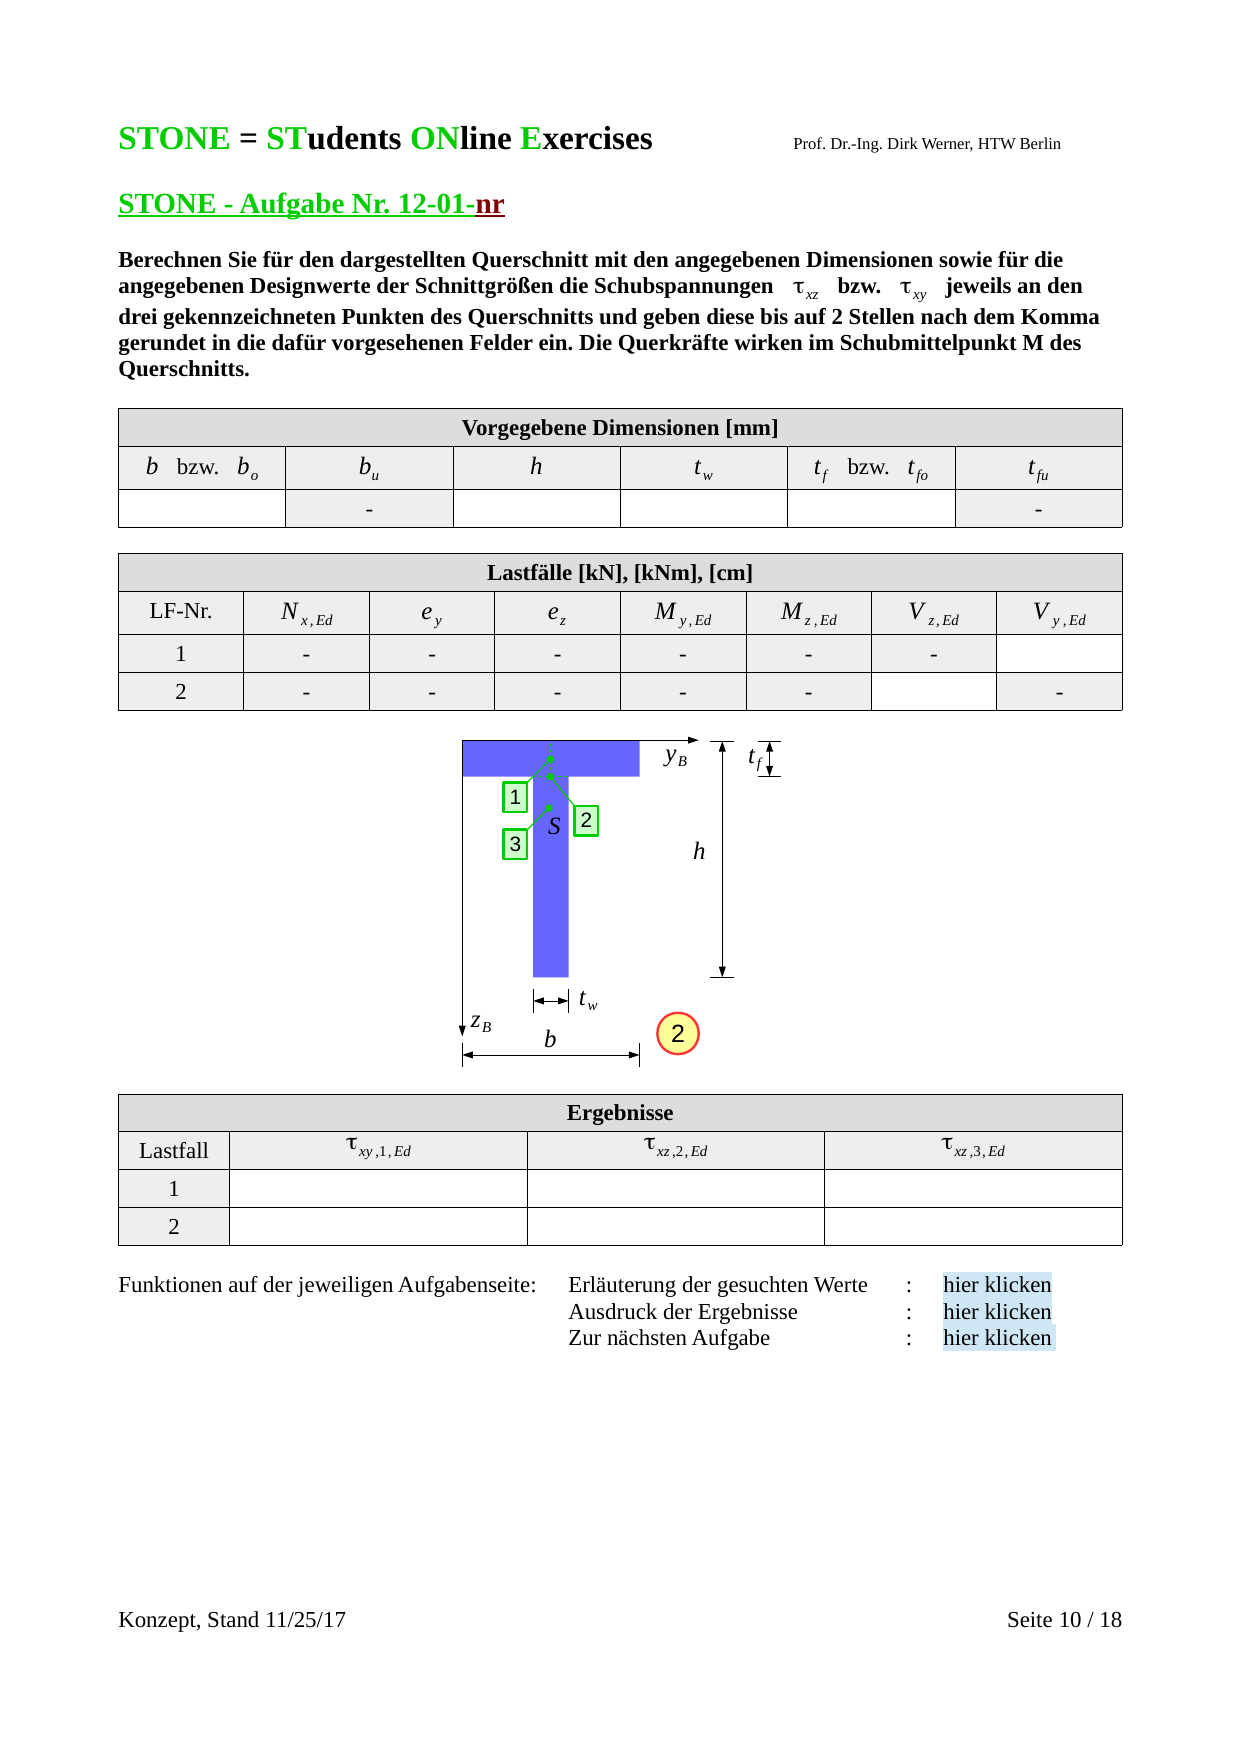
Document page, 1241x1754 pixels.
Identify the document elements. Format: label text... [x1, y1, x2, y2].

table_cell [621, 447, 787, 489]
table_cell - [872, 635, 996, 672]
table_cell 1 [119, 635, 243, 672]
text STONE - Aufgabe Nr. 12-01-nr [118, 186, 1122, 219]
table_cell 2 [119, 1208, 229, 1245]
table_cell [872, 592, 996, 634]
table_cell [872, 673, 996, 710]
table_cell [119, 490, 285, 527]
table_cell - [370, 673, 494, 710]
table_header Ergebnisse [119, 1095, 1122, 1131]
table_cell [825, 1170, 1122, 1207]
table_cell [454, 447, 620, 489]
table_cell - [747, 673, 871, 710]
table_cell [230, 1208, 527, 1245]
table_cell - [244, 635, 369, 672]
table_cell [244, 592, 369, 634]
table_cell - [286, 490, 453, 527]
table_cell - [621, 635, 746, 672]
table_cell - [621, 673, 746, 710]
table_header Vorgegebene Dimensionen [mm] [119, 409, 1122, 446]
table_cell [230, 1132, 527, 1169]
table_cell - [956, 490, 1122, 527]
table_cell [286, 447, 453, 489]
text Ausdruck der Ergebnisse : hier klicken [118, 1298, 1122, 1324]
table_cell [997, 592, 1122, 634]
table_cell [454, 490, 620, 527]
table_cell [956, 447, 1122, 489]
table_cell Lastfall [119, 1132, 229, 1169]
table_cell [825, 1208, 1122, 1245]
table_cell [528, 1132, 824, 1169]
table_cell 2 [119, 673, 243, 710]
table_cell - [747, 635, 871, 672]
table_cell - [495, 635, 620, 672]
text Zur nächsten Aufgabe : hier klicken [118, 1324, 1122, 1351]
table_cell LF-Nr. [119, 592, 243, 634]
table_cell [495, 592, 620, 634]
table_cell [528, 1208, 824, 1245]
text Funktionen auf der jeweiligen Aufgabenseite: Erläuterung der gesuchten Werte : hier klicken [118, 1272, 1122, 1298]
table_cell bzw. [788, 447, 955, 489]
table_cell [230, 1170, 527, 1207]
table_cell [528, 1170, 824, 1207]
table_cell 1 [119, 1170, 229, 1207]
table_cell [370, 592, 494, 634]
table_header Lastfälle [kN], [kNm], [cm] [119, 554, 1122, 591]
table_cell [825, 1132, 1122, 1169]
table_cell - [495, 673, 620, 710]
table_cell bzw. [119, 447, 285, 489]
text Berechnen Sie für den dargestellten Querschnitt mit den angegebenen Dimensionen sowie für die angegebenen Designwerte der Schnittgrößen die Schubspannungenbzw.jeweils an den drei gekennzeichneten Punkten des Querschnitts und geben diese bis auf 2 Stellen nach dem Komma gerundet in die dafür vorgesehenen Felder ein. Die Querkräfte wirken im Schubmittelpunkt M des Querschnitts. [118, 246, 1122, 382]
table_cell [621, 490, 787, 527]
table_cell - [244, 673, 369, 710]
table_cell [997, 635, 1122, 672]
table_cell [621, 592, 746, 634]
table_cell - [997, 673, 1122, 710]
table_cell - [370, 635, 494, 672]
table_cell [788, 490, 955, 527]
table_cell [747, 592, 871, 634]
